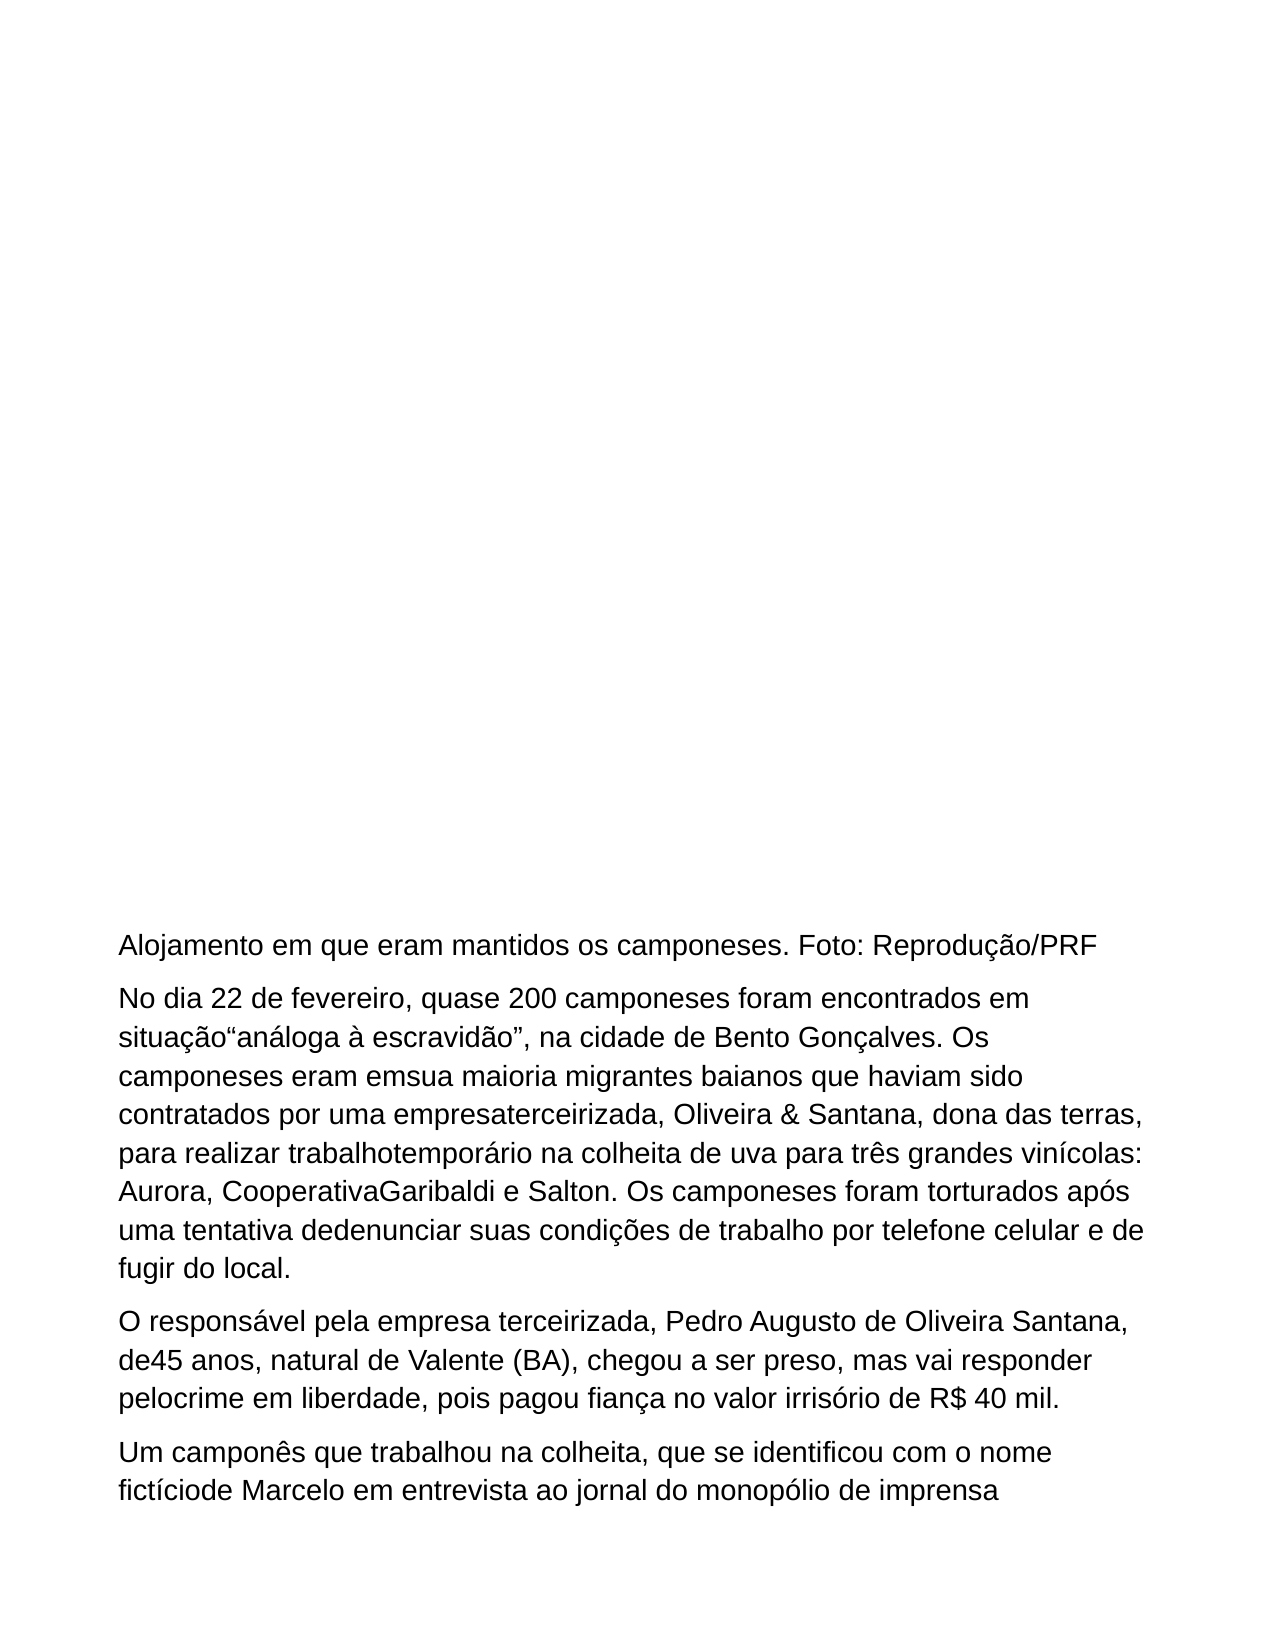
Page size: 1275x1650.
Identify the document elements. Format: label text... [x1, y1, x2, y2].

text Um camponês que trabalhou na colheita, que se identificou com o nome fictíciode Marcelo em entrevista ao jornal do monopólio de imprensa [118, 1434, 1157, 1507]
text O responsável pela empresa terceirizada, Pedro Augusto de Oliveira Santana, de45 anos, natural de Valente (BA), chegou a ser preso, mas vai responder pelocrime em liberdade, pois pagou fiança no valor irrisório de R$ 40 mil. [118, 1304, 1157, 1415]
text No dia 22 de fevereiro, quase 200 camponeses foram encontrados em situação“análoga à escravidão”, na cidade de Bento Gonçalves. Os camponeses eram emsua maioria migrantes baianos que haviam sido contratados por uma empresaterceirizada, Oliveira & Santana, dona das terras, para realizar trabalhotemporário na colheita de uva para três grandes vinícolas: Aurora, CooperativaGaribaldi e Salton. Os camponeses foram torturados após uma tentativa dedenunciar suas condições de trabalho por telefone celular e de fugir do local. [118, 981, 1157, 1285]
text Alojamento em que eram mantidos os camponeses. Foto: Reprodução/PRF [118, 928, 1157, 962]
